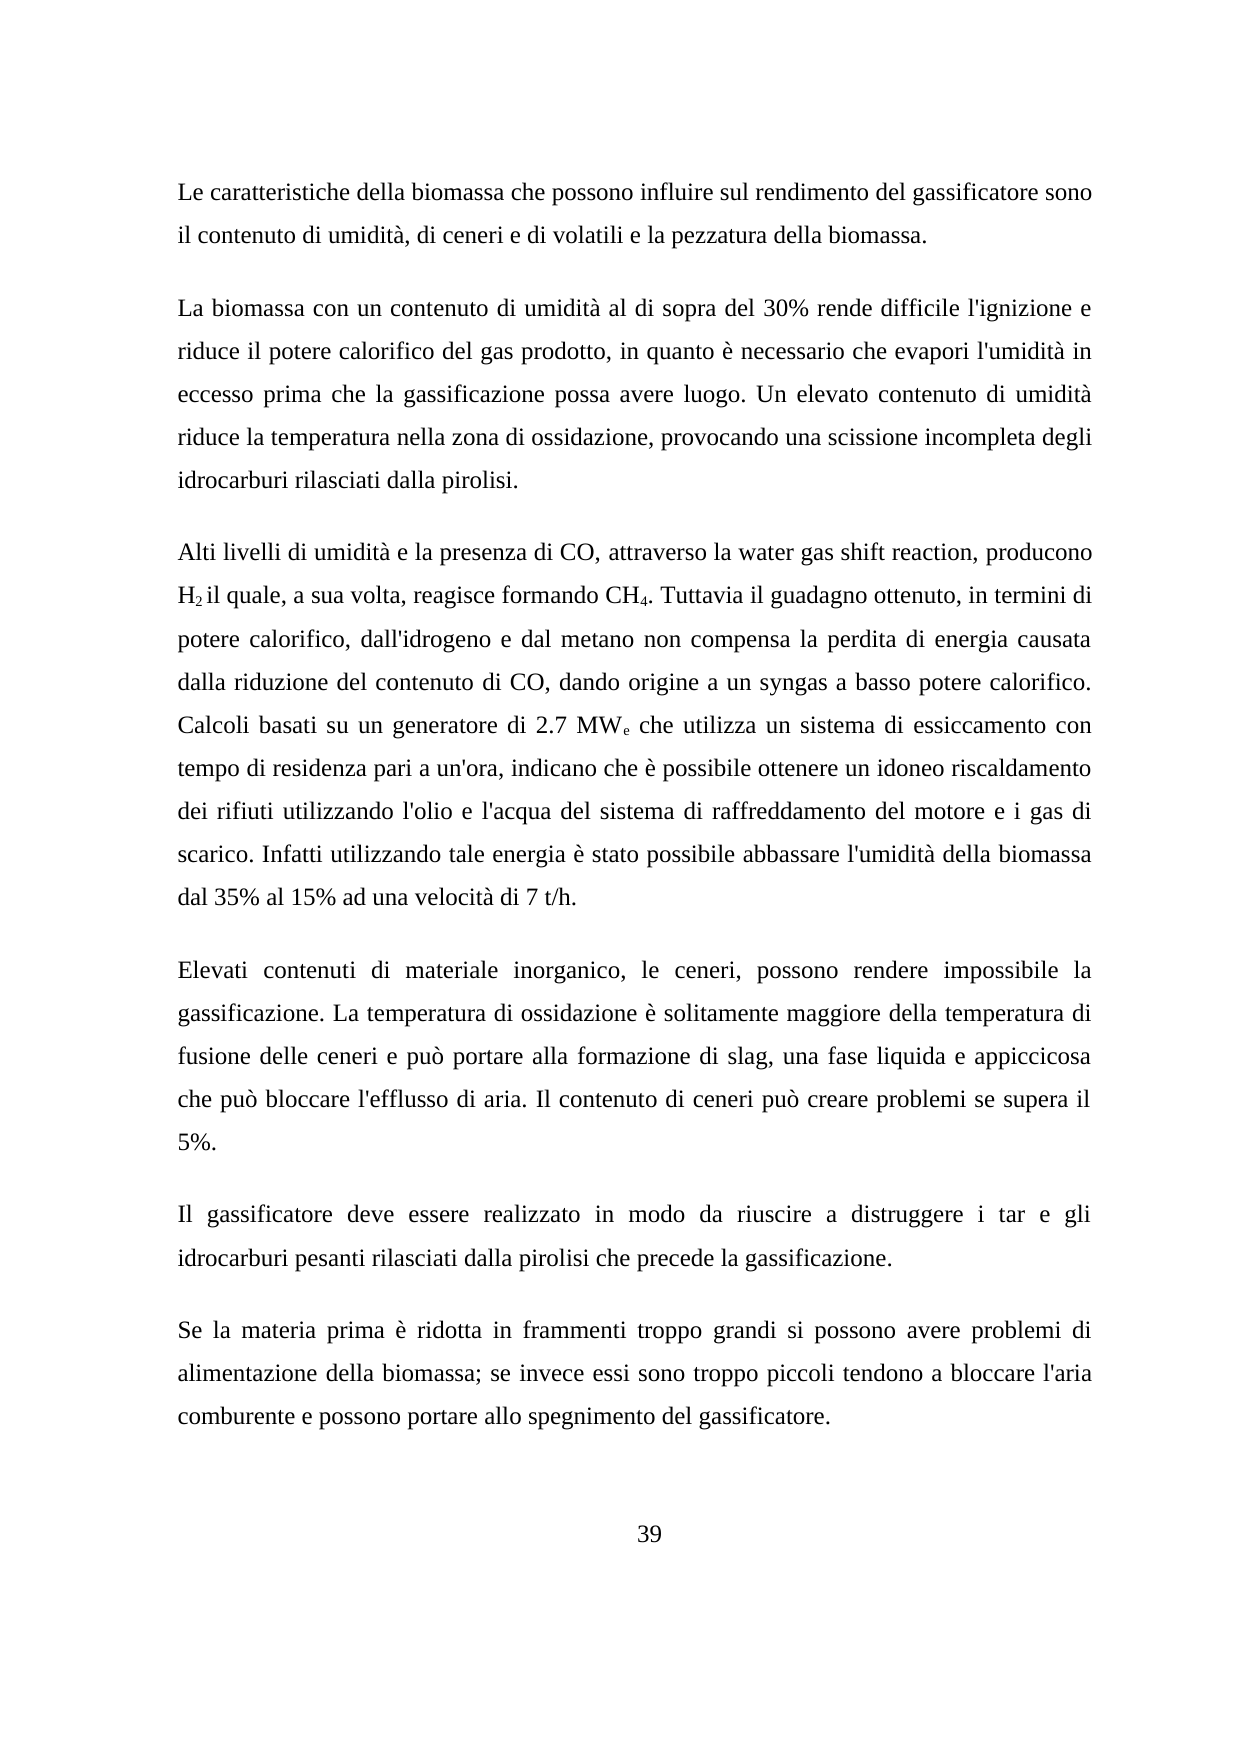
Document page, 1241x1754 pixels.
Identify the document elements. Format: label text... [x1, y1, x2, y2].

text Elevati contenuti di materiale inorganico, le ceneri, possono rendere impossibile la gassificazione. La temperatura di ossidazione è solitamente maggiore della temperatura di fusione delle ceneri e può portare alla formazione di slag, una fase liquida e appiccicosa che può bloccare l'efflusso di aria. Il contenuto di ceneri può creare problemi se supera il 5%. [177, 955, 1093, 1156]
text Alti livelli di umidità e la presenza di CO, attraverso la water gas shift reaction, producono H2 il quale, a sua volta, reagisce formando CH4. Tuttavia il guadagno ottenuto, in termini di potere calorifico, dall'idrogeno e dal metano non compensa la perdita di energia causata dalla riduzione del contenuto di CO, dando origine a un syngas a basso potere calorifico. Calcoli basati su un generatore di 2.7 MWe che utilizza un sistema di essiccamento con tempo di residenza pari a un'ora, indicano che è possibile ottenere un idoneo riscaldamento dei rifiuti utilizzando l'olio e l'acqua del sistema di raffreddamento del motore e i gas di scarico. Infatti utilizzando tale energia è stato possibile abbassare l'umidità della biomassa dal 35% al 15% ad una velocità di 7 t/h. [177, 537, 1093, 911]
text Il gassificatore deve essere realizzato in modo da riuscire a distruggere i tar e gli idrocarburi pesanti rilasciati dalla pirolisi che precede la gassificazione. [177, 1199, 1093, 1271]
text La biomassa con un contenuto di umidità al di sopra del 30% rende difficile l'ignizione e riduce il potere calorifico del gas prodotto, in quanto è necessario che evapori l'umidità in eccesso prima che la gassificazione possa avere luogo. Un elevato contenuto di umidità riduce la temperatura nella zona di ossidazione, provocando una scissione incompleta degli idrocarburi rilasciati dalla pirolisi. [177, 293, 1093, 494]
text Se la materia prima è ridotta in frammenti troppo grandi si possono avere problemi di alimentazione della biomassa; se invece essi sono troppo piccoli tendono a bloccare l'aria comburente e possono portare allo spegnimento del gassificatore. [177, 1315, 1093, 1430]
text Le caratteristiche della biomassa che possono influire sul rendimento del gassificatore sono il contenuto di umidità, di ceneri e di volatili e la pezzatura della biomassa. [177, 177, 1093, 249]
